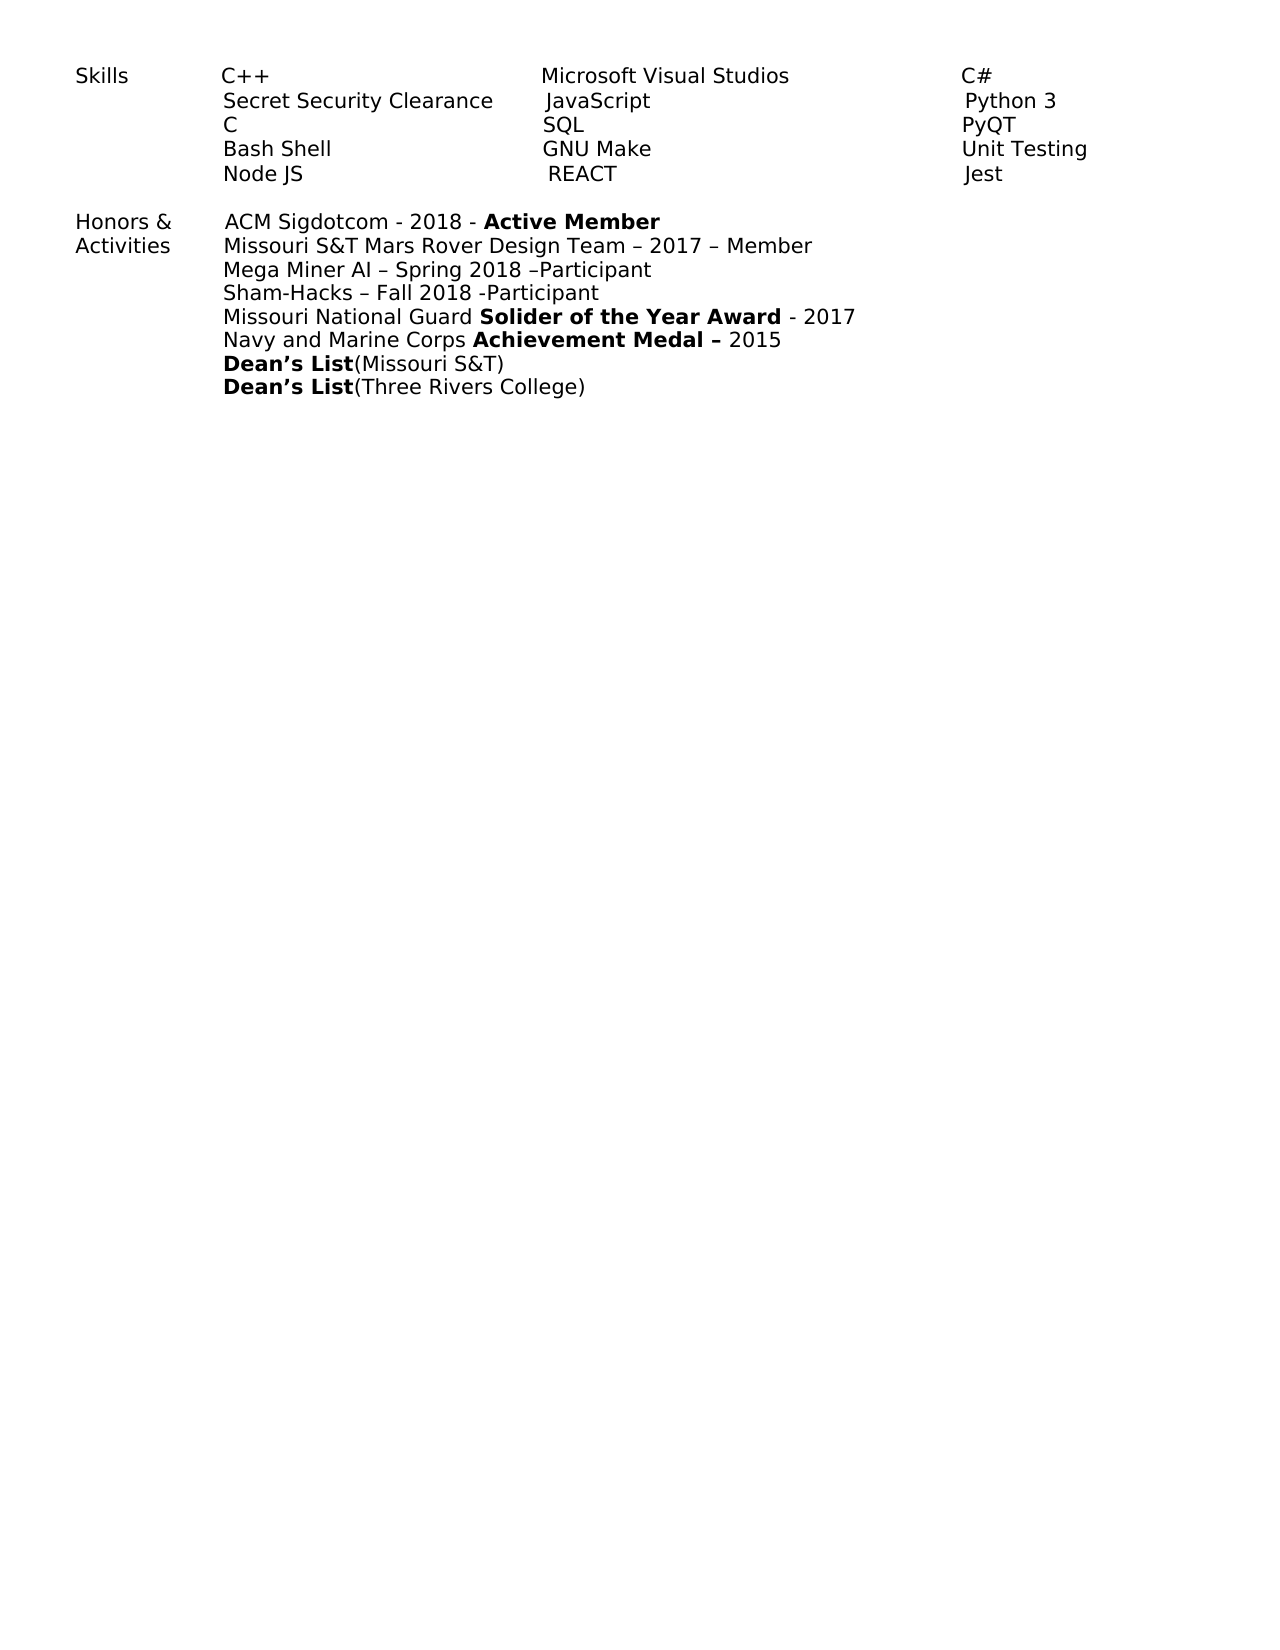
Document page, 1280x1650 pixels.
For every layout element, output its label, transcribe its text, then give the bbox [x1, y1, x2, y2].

text Missouri National Guard Solider of the Year Award - 2017 [223, 305, 1214, 329]
text Sham-Hacks – Fall 2018 -Participant [223, 282, 1214, 305]
text Skills C++ Microsoft Visual Studios C# [75, 64, 1135, 89]
text Bash Shell GNU Make Unit Testing [223, 137, 1214, 162]
text Node JS REACT Jest [223, 162, 1214, 186]
text Dean’s List(Missouri S&T) [223, 352, 1214, 376]
text Navy and Marine Corps Achievement Medal – 2015 [223, 329, 1214, 352]
text Honors & ACM Sigdotcom - 2018 - Active Member [75, 210, 1214, 235]
text Secret Security Clearance JavaScript Python 3 [75, 89, 1135, 113]
text Mega Miner AI – Spring 2018 –Participant [223, 258, 1214, 282]
text Activities Missouri S&T Mars Rover Design Team – 2017 – Member [75, 235, 1214, 258]
text C SQL PyQT [75, 113, 1135, 137]
text Dean’s List(Three Rivers College) [223, 376, 1214, 399]
